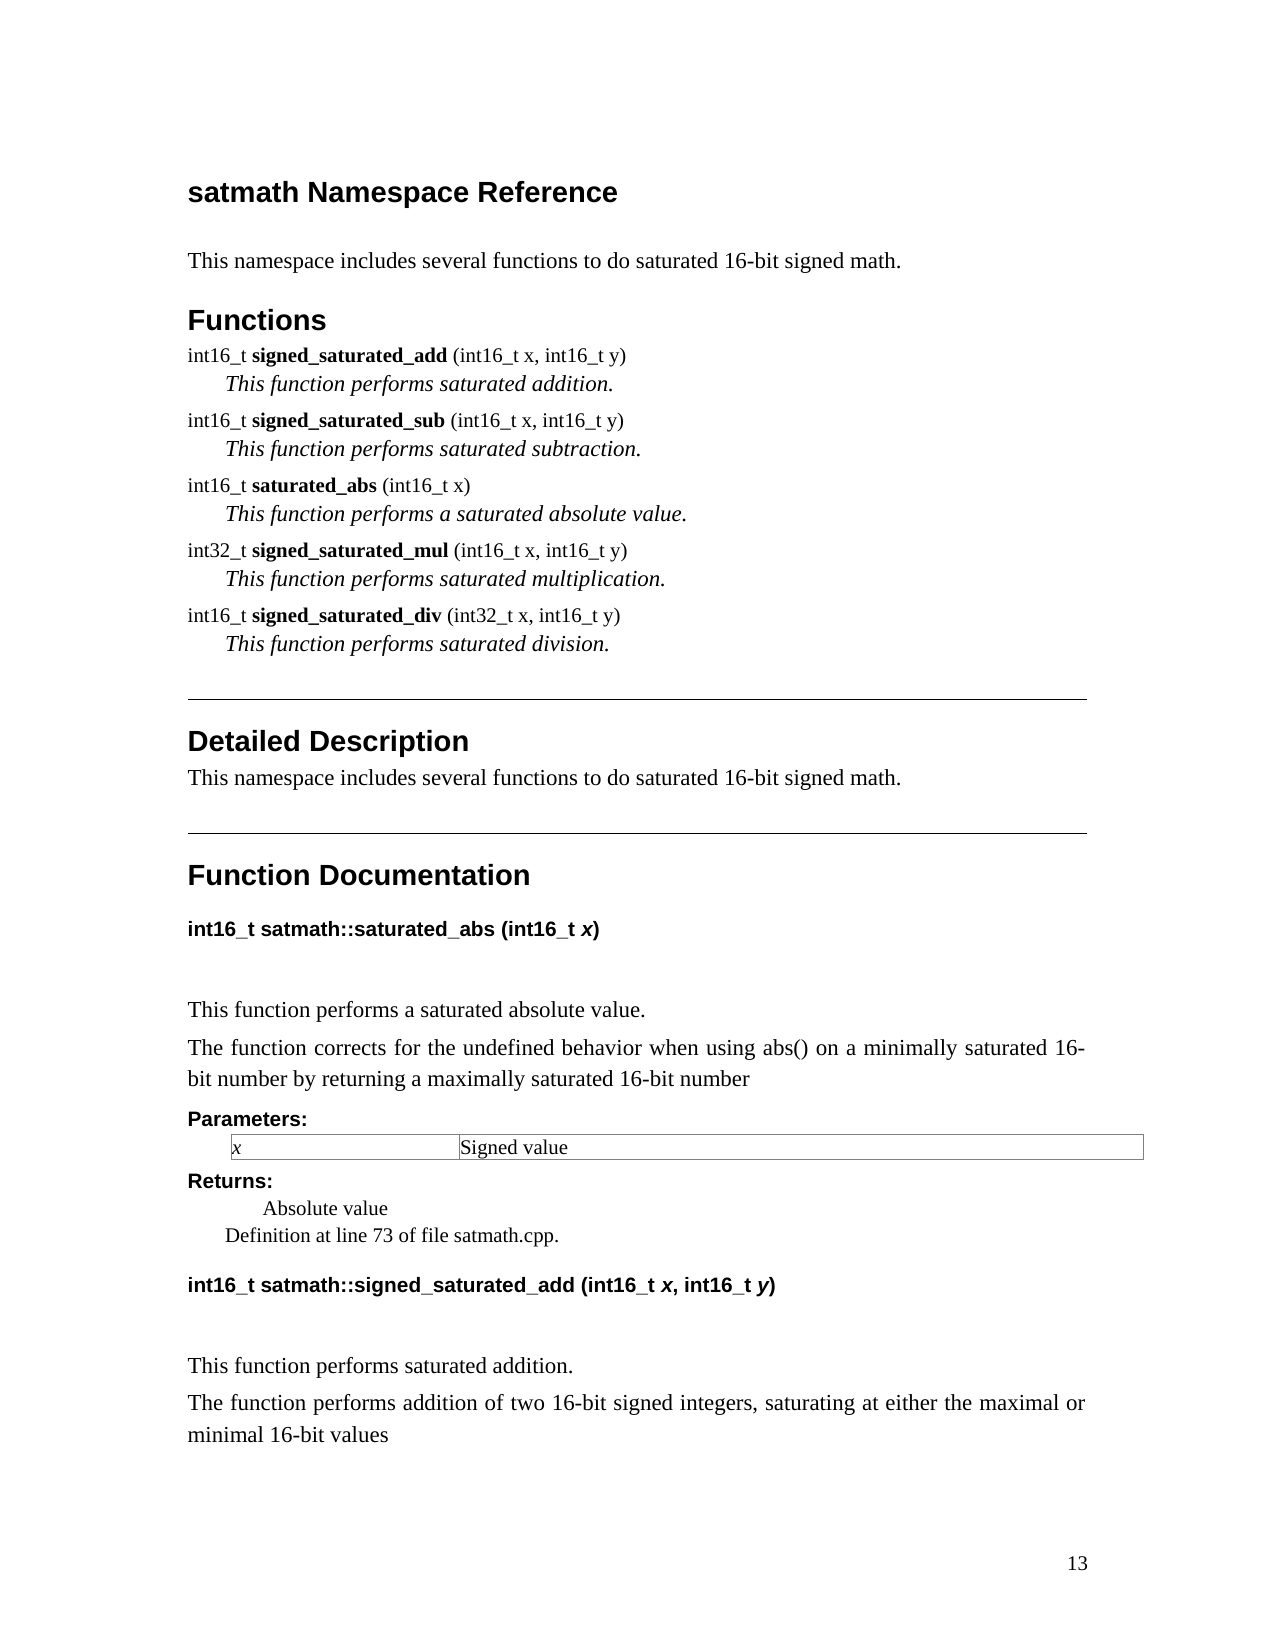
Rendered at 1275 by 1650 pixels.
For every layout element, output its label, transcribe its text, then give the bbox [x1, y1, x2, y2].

text This function performs a saturated absolute value. [225, 500, 1087, 527]
list int16_t signed_saturated_sub (int16_t x, int16_t y) [187, 408, 1087, 432]
subtitle Detailed Description [187, 724, 1087, 758]
list int16_t signed_saturated_add (int16_t x, int16_t y) [187, 343, 1087, 367]
table_header Signed value [460, 1135, 1143, 1159]
text Absolute value [262, 1196, 1087, 1220]
subtitle Returns: [187, 1169, 1087, 1193]
text This function performs saturated multiplication. [225, 565, 1087, 592]
subtitle Functions [187, 303, 1087, 337]
subtitle satmath Namespace Reference [187, 175, 1087, 208]
subtitle Parameters: [187, 1106, 1087, 1130]
list int16_t saturated_abs (int16_t x) [187, 473, 1087, 497]
text The function corrects for the undefined behavior when using abs() on a minimally saturated 16-bit number by returning a maximally saturated 16-bit number [187, 1034, 1087, 1092]
subtitle int16_t satmath::signed_saturated_add (int16_t x, int16_t y) [187, 1272, 1087, 1296]
list int32_t signed_saturated_mul (int16_t x, int16_t y) [187, 538, 1087, 562]
text This namespace includes several functions to do saturated 16-bit signed math. [187, 764, 1087, 791]
text This function performs saturated addition. [225, 370, 1087, 397]
text The function performs addition of two 16-bit signed integers, saturating at either the maximal or minimal 16-bit values [187, 1389, 1087, 1447]
list int16_t signed_saturated_div (int32_t x, int16_t y) [187, 603, 1087, 627]
list Definition at line 73 of file satmath.cpp. [225, 1223, 1087, 1247]
text This function performs saturated subtraction. [225, 435, 1087, 462]
text This function performs saturated division. [225, 630, 1087, 657]
subtitle Function Documentation [187, 858, 1087, 892]
text This function performs a saturated absolute value. [187, 996, 1087, 1022]
text This namespace includes several functions to do saturated 16-bit signed math. [187, 247, 1087, 273]
text This function performs saturated addition. [187, 1352, 1087, 1378]
table_header x [232, 1135, 459, 1159]
subtitle int16_t satmath::saturated_abs (int16_t x) [187, 917, 1087, 941]
